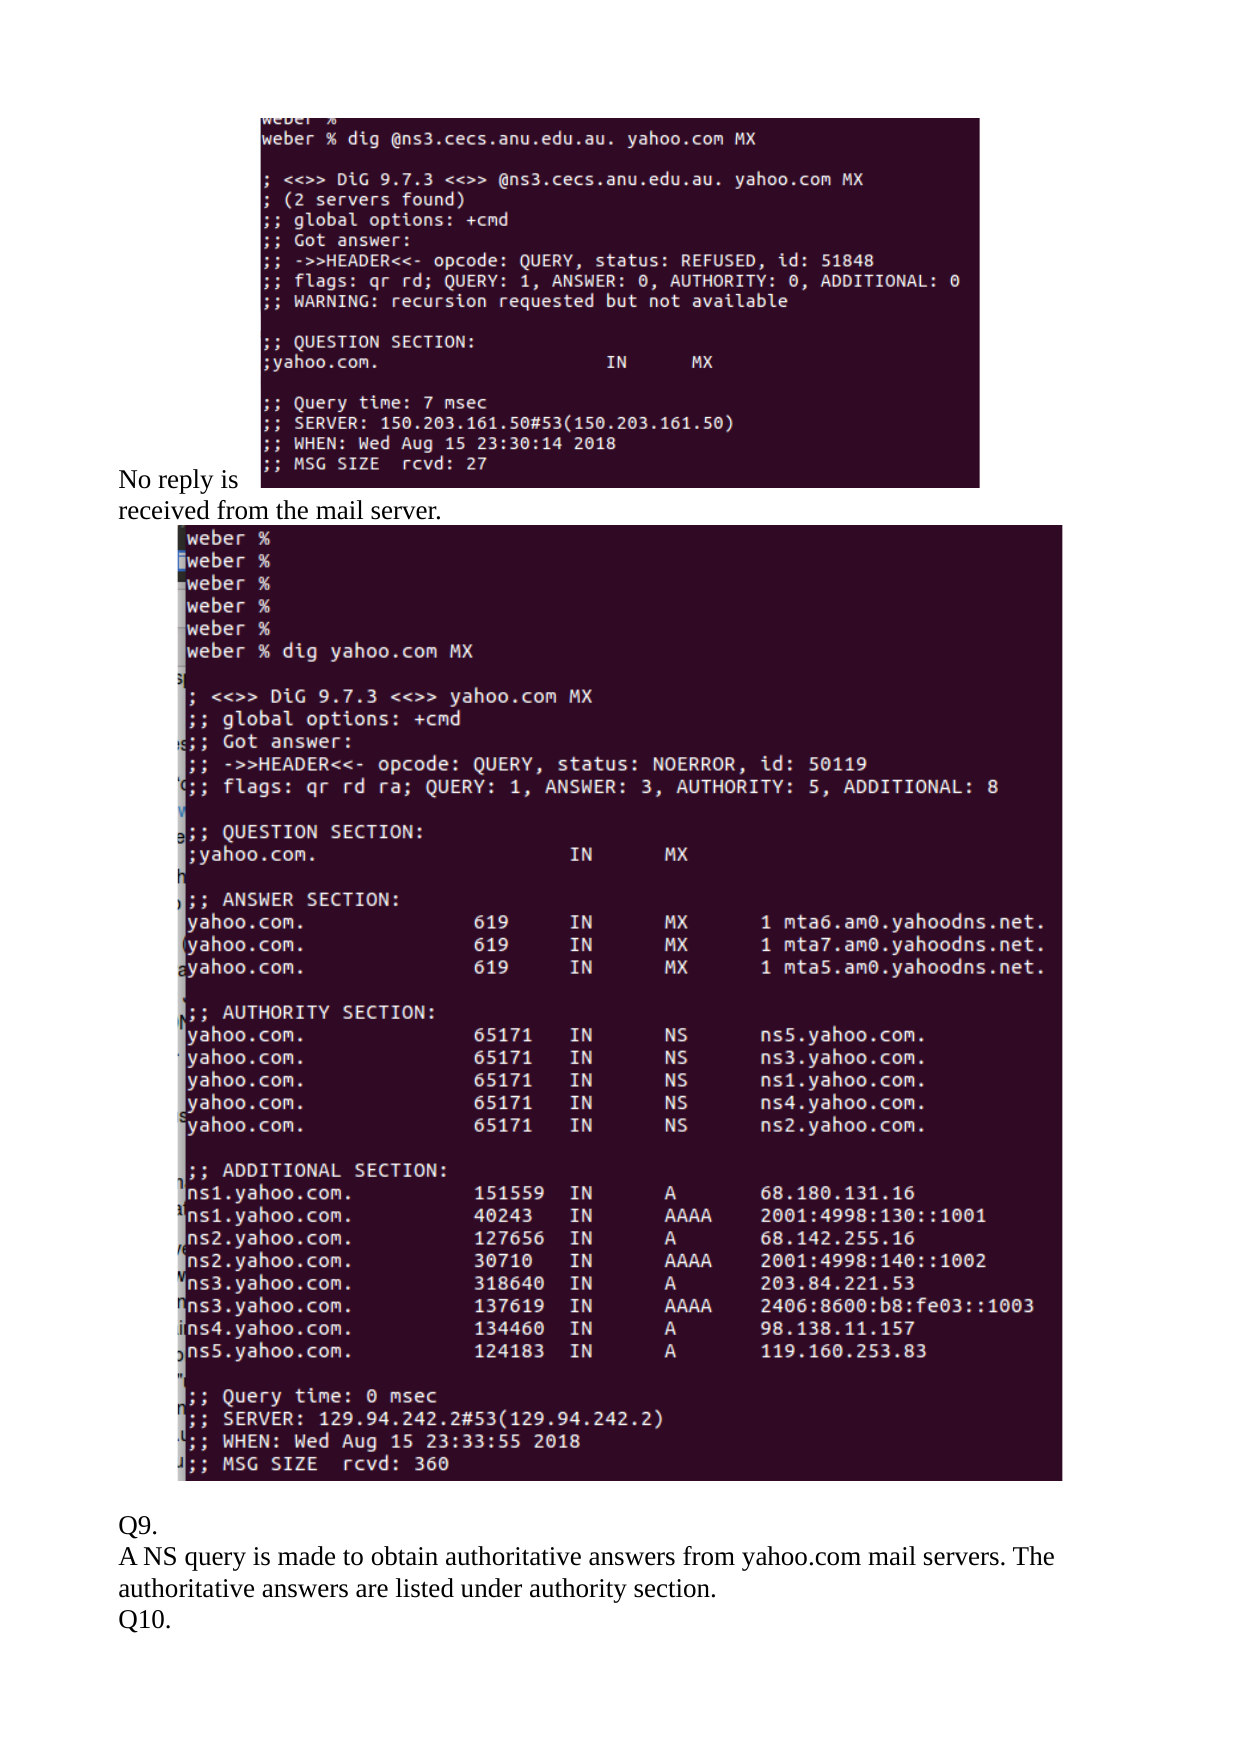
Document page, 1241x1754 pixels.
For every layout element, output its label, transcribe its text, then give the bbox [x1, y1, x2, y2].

text No reply is received from the mail server. [118, 463, 1122, 525]
text A NS query is made to obtain authoritative answers from yahoo.com mail servers. The authoritative answers are listed under authority section. [118, 1541, 1122, 1603]
text Q10. [118, 1603, 1122, 1634]
picture [339, 118, 797, 488]
text Q9. [118, 1509, 1122, 1541]
picture [302, 525, 915, 1481]
